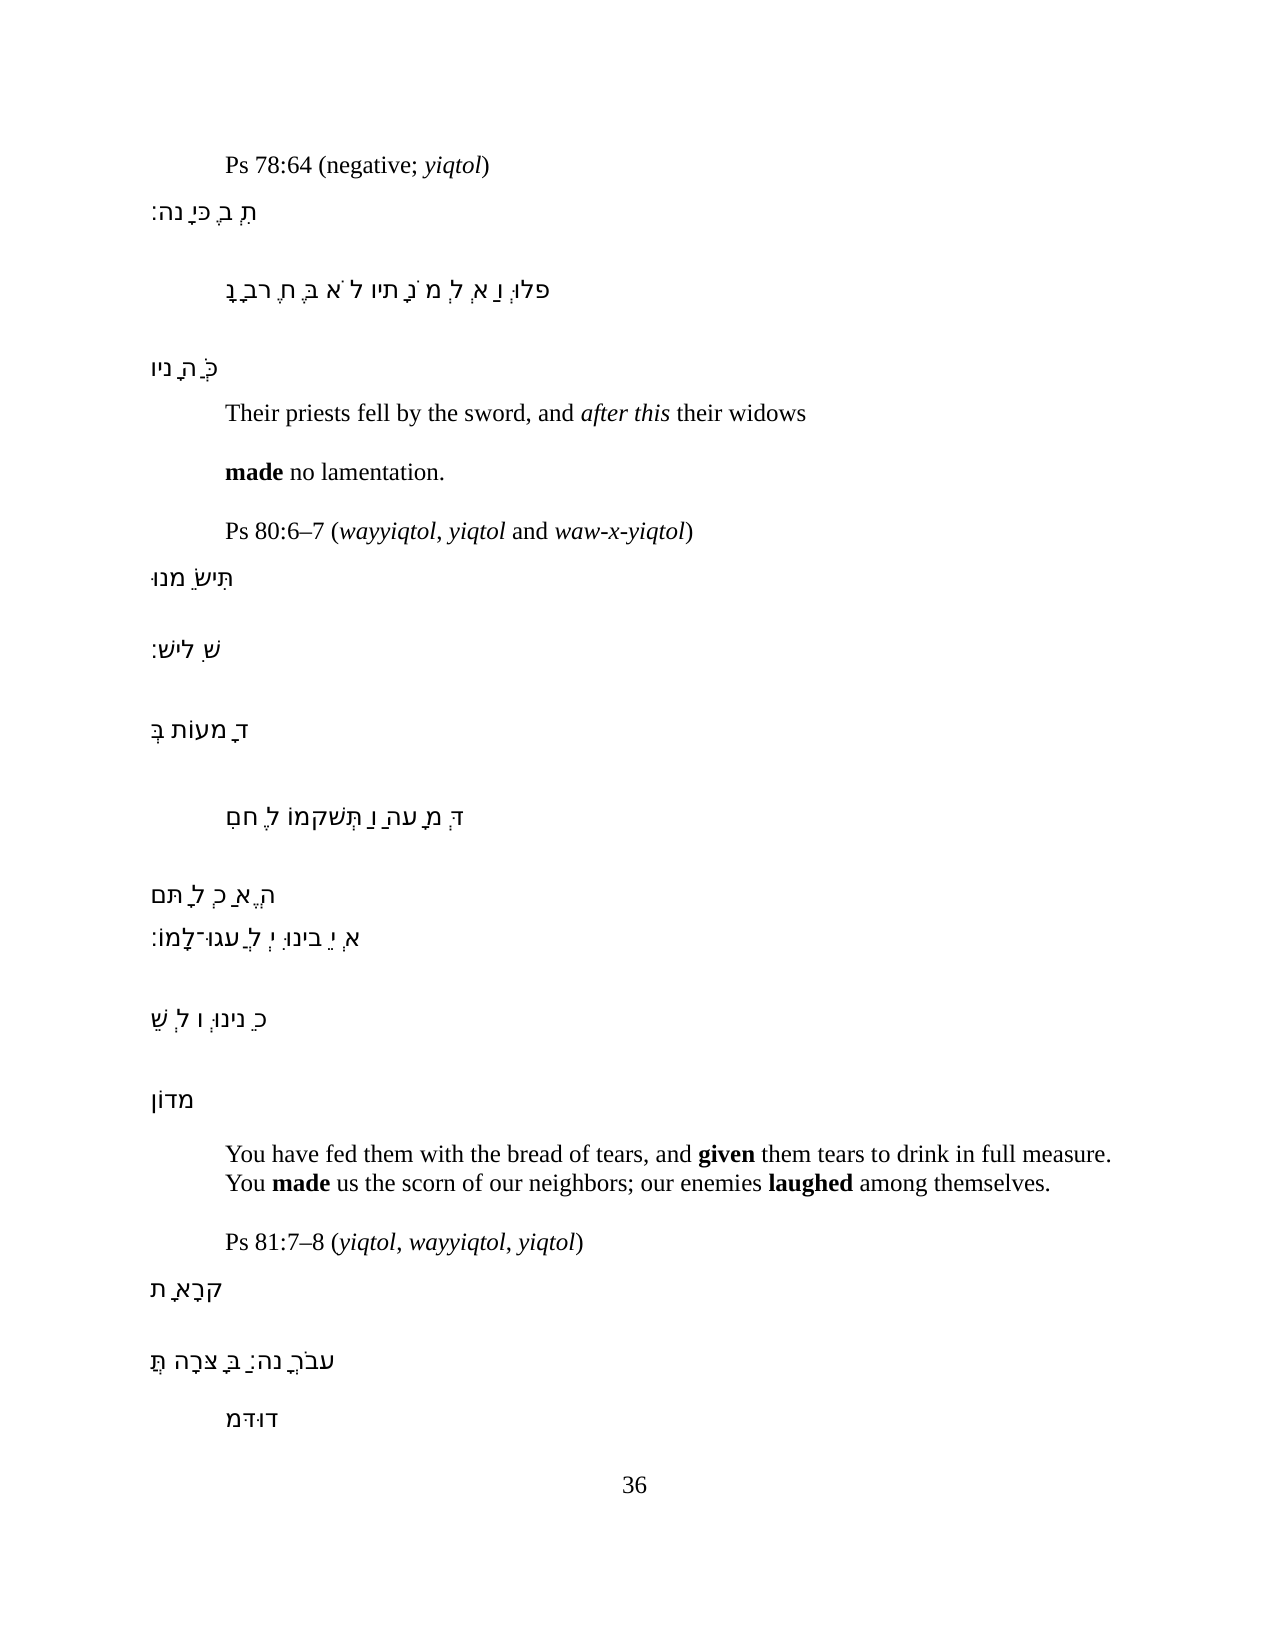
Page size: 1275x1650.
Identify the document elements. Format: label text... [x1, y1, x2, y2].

text You have fed them with the bread of tears, and given them tears to drink in full measure. You made us the scorn of our neighbors; our enemies laughed among themselves. [225, 1139, 1125, 1197]
text ה ֱא ַכ ְל ָתּם [150, 848, 1125, 911]
text א ְי ֵבינוּ ִי ְל ֲﬠגוּ־לָמוֹ׃ [150, 920, 1125, 954]
text ֲﬠבֹרְ ָנה׃ ַבּ ָצּרָה תּ [150, 1313, 1125, 1376]
text תִּישׂ ֵמנוּ [150, 560, 1125, 594]
text ֵכ ֵנינוּ ְו ל ְשׁ [150, 972, 1125, 1034]
text made no lamentation. [225, 457, 1125, 486]
text קרָא ָת [150, 1271, 1125, 1304]
text Ps 78:64 (negative; yiqtol) [225, 150, 1125, 179]
text מדוֹן [150, 1052, 1125, 1115]
text דוּדּמ [225, 1400, 1125, 1434]
text Ps 80:6–7 (wayyiqtol, yiqtol and waw-x-yiqtol) [225, 516, 1125, 545]
text ִדּ ְמ ָﬠה ַו ַתְּשׁקמוֹ ל ֶחם [225, 770, 1125, 833]
text כֹּ ֲה ָניו [150, 321, 1125, 383]
text שׁ ִלישׁ׃ [150, 603, 1125, 666]
text Ps 81:7–8 (yiqtol, wayyiqtol, yiqtol) [225, 1227, 1125, 1256]
text Their priests fell by the sword, and after this their widows [225, 398, 1125, 427]
text ְד ָמעוֹת בּ [150, 683, 1125, 746]
text ָפלוּ ְו ַא ְל ְמ ֹנ ָתיו ל ֹא בּ ֶח ֶרב ָנ [225, 243, 1125, 306]
text תִ ְב ֶכּי ָנה׃ [150, 194, 1125, 228]
